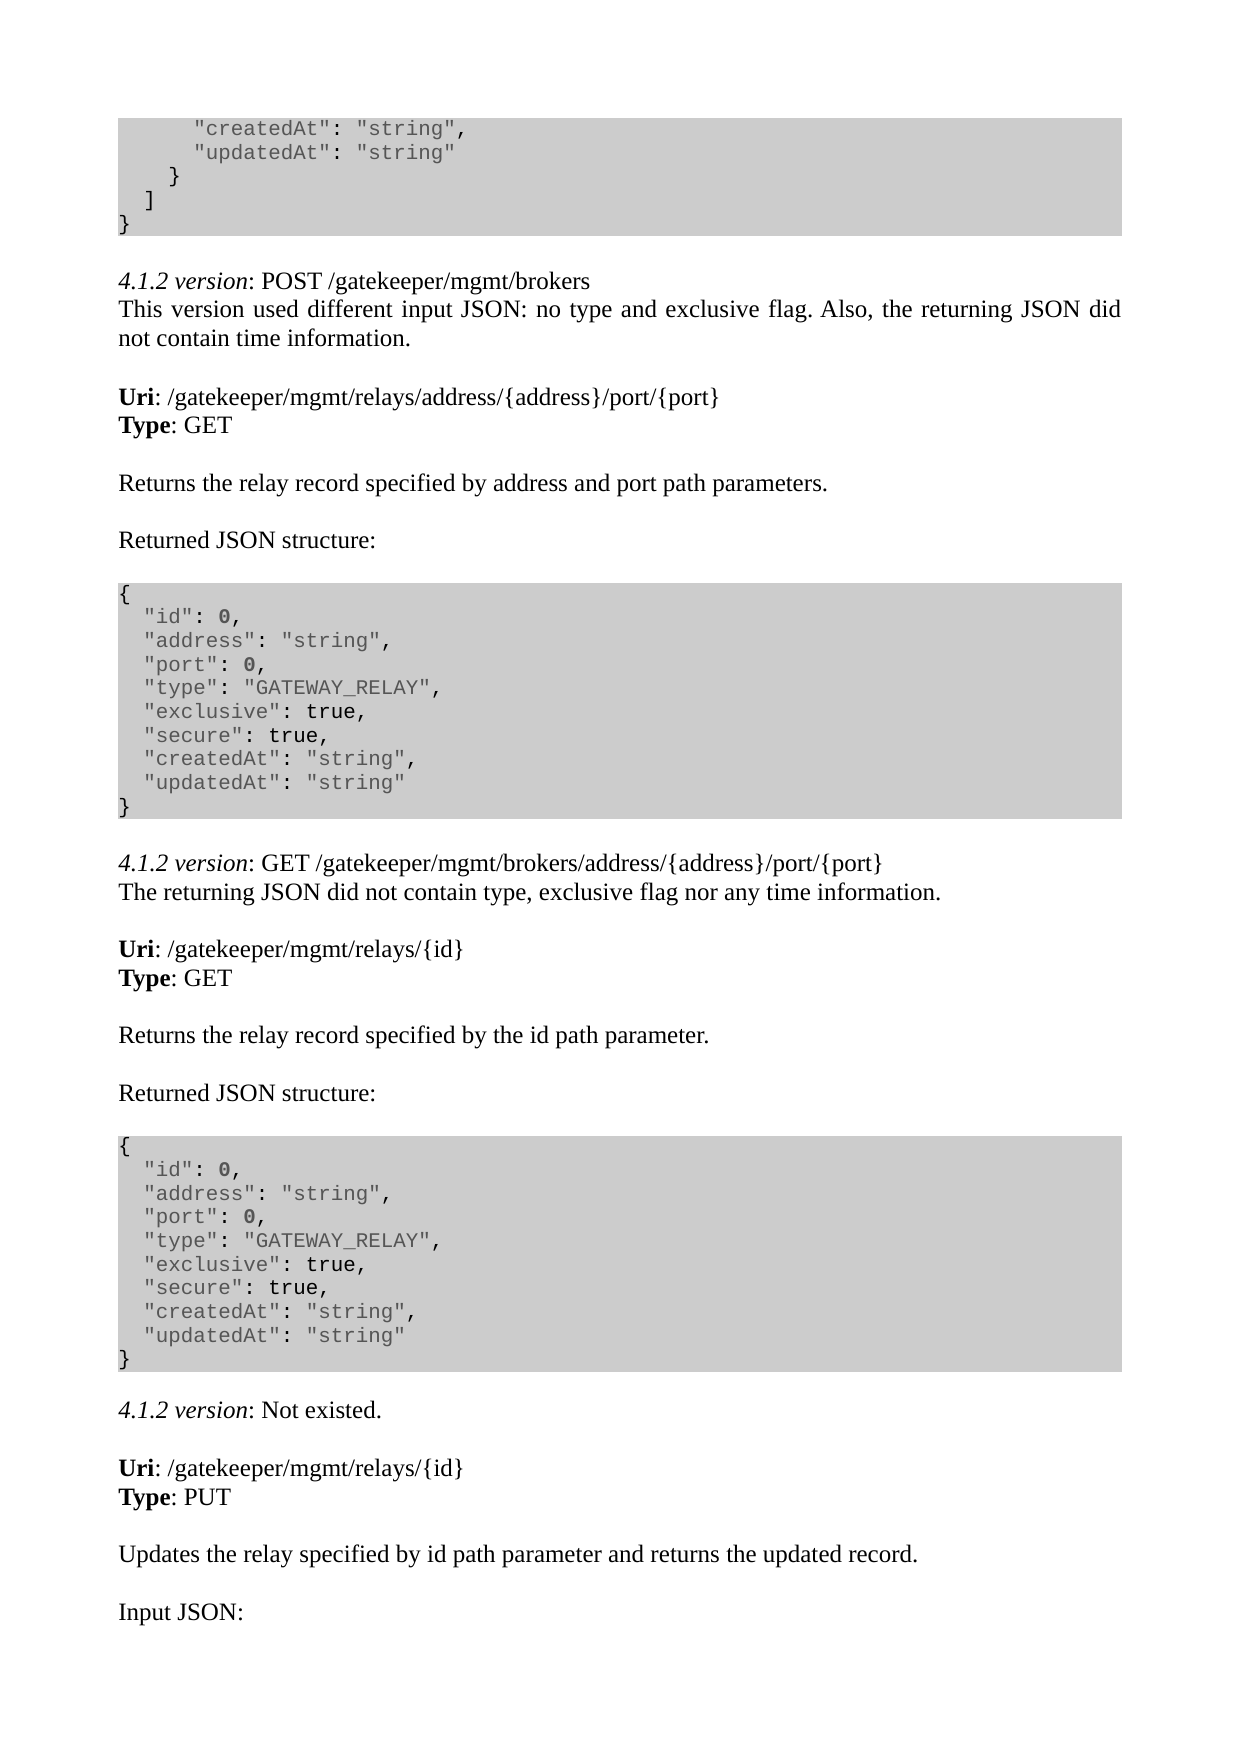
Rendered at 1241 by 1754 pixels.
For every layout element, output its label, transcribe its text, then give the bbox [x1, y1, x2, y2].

text "address": "string", [118, 1183, 1122, 1206]
text { [118, 1136, 1122, 1159]
text 4.1.2 version: GET /gatekeeper/mgmt/brokers/address/{address}/port/{port} [118, 848, 1122, 877]
text } [118, 165, 1122, 189]
text "createdAt": "string", [118, 1301, 1122, 1325]
text "port": 0, [118, 654, 1122, 677]
text } [118, 796, 1122, 819]
text "createdAt": "string", [118, 748, 1122, 772]
text "secure": true, [118, 725, 1122, 748]
text 4.1.2 version: POST /gatekeeper/mgmt/brokers [118, 266, 1122, 294]
text "type": "GATEWAY_RELAY", [118, 677, 1122, 701]
text Updates the relay specified by id path parameter and returns the updated record. [118, 1539, 1122, 1568]
text Type: GET [118, 963, 1122, 992]
text "updatedAt": "string" [118, 142, 1122, 165]
text "exclusive": true, [118, 1254, 1122, 1277]
text "id": 0, [118, 606, 1122, 630]
text Returns the relay record specified by address and port path parameters. [118, 468, 1122, 497]
text "address": "string", [118, 630, 1122, 654]
text "id": 0, [118, 1159, 1122, 1183]
text "secure": true, [118, 1277, 1122, 1301]
text Returned JSON structure: [118, 525, 1122, 554]
text } [118, 213, 1122, 236]
text 4.1.2 version: Not existed. [118, 1396, 1122, 1424]
text "updatedAt": "string" [118, 1325, 1122, 1348]
text Returns the relay record specified by the id path parameter. [118, 1021, 1122, 1049]
text Type: PUT [118, 1482, 1122, 1511]
text The returning JSON did not contain type, exclusive flag nor any time information. [118, 877, 1122, 906]
text "port": 0, [118, 1206, 1122, 1230]
text Uri: /gatekeeper/mgmt/relays/{id} [118, 1453, 1122, 1482]
text Input JSON: [118, 1597, 1122, 1626]
text Uri: /gatekeeper/mgmt/relays/address/{address}/port/{port} [118, 382, 1122, 410]
text "type": "GATEWAY_RELAY", [118, 1230, 1122, 1254]
text Uri: /gatekeeper/mgmt/relays/{id} [118, 934, 1122, 963]
text Returned JSON structure: [118, 1078, 1122, 1107]
text "exclusive": true, [118, 701, 1122, 725]
text } [118, 1348, 1122, 1372]
text { [118, 583, 1122, 606]
text "createdAt": "string", [118, 118, 1122, 142]
text "updatedAt": "string" [118, 772, 1122, 796]
text This version used different input JSON: no type and exclusive flag. Also, the returning JSON did not contain time information. [118, 294, 1122, 352]
text Type: GET [118, 410, 1122, 439]
text ] [118, 189, 1122, 213]
